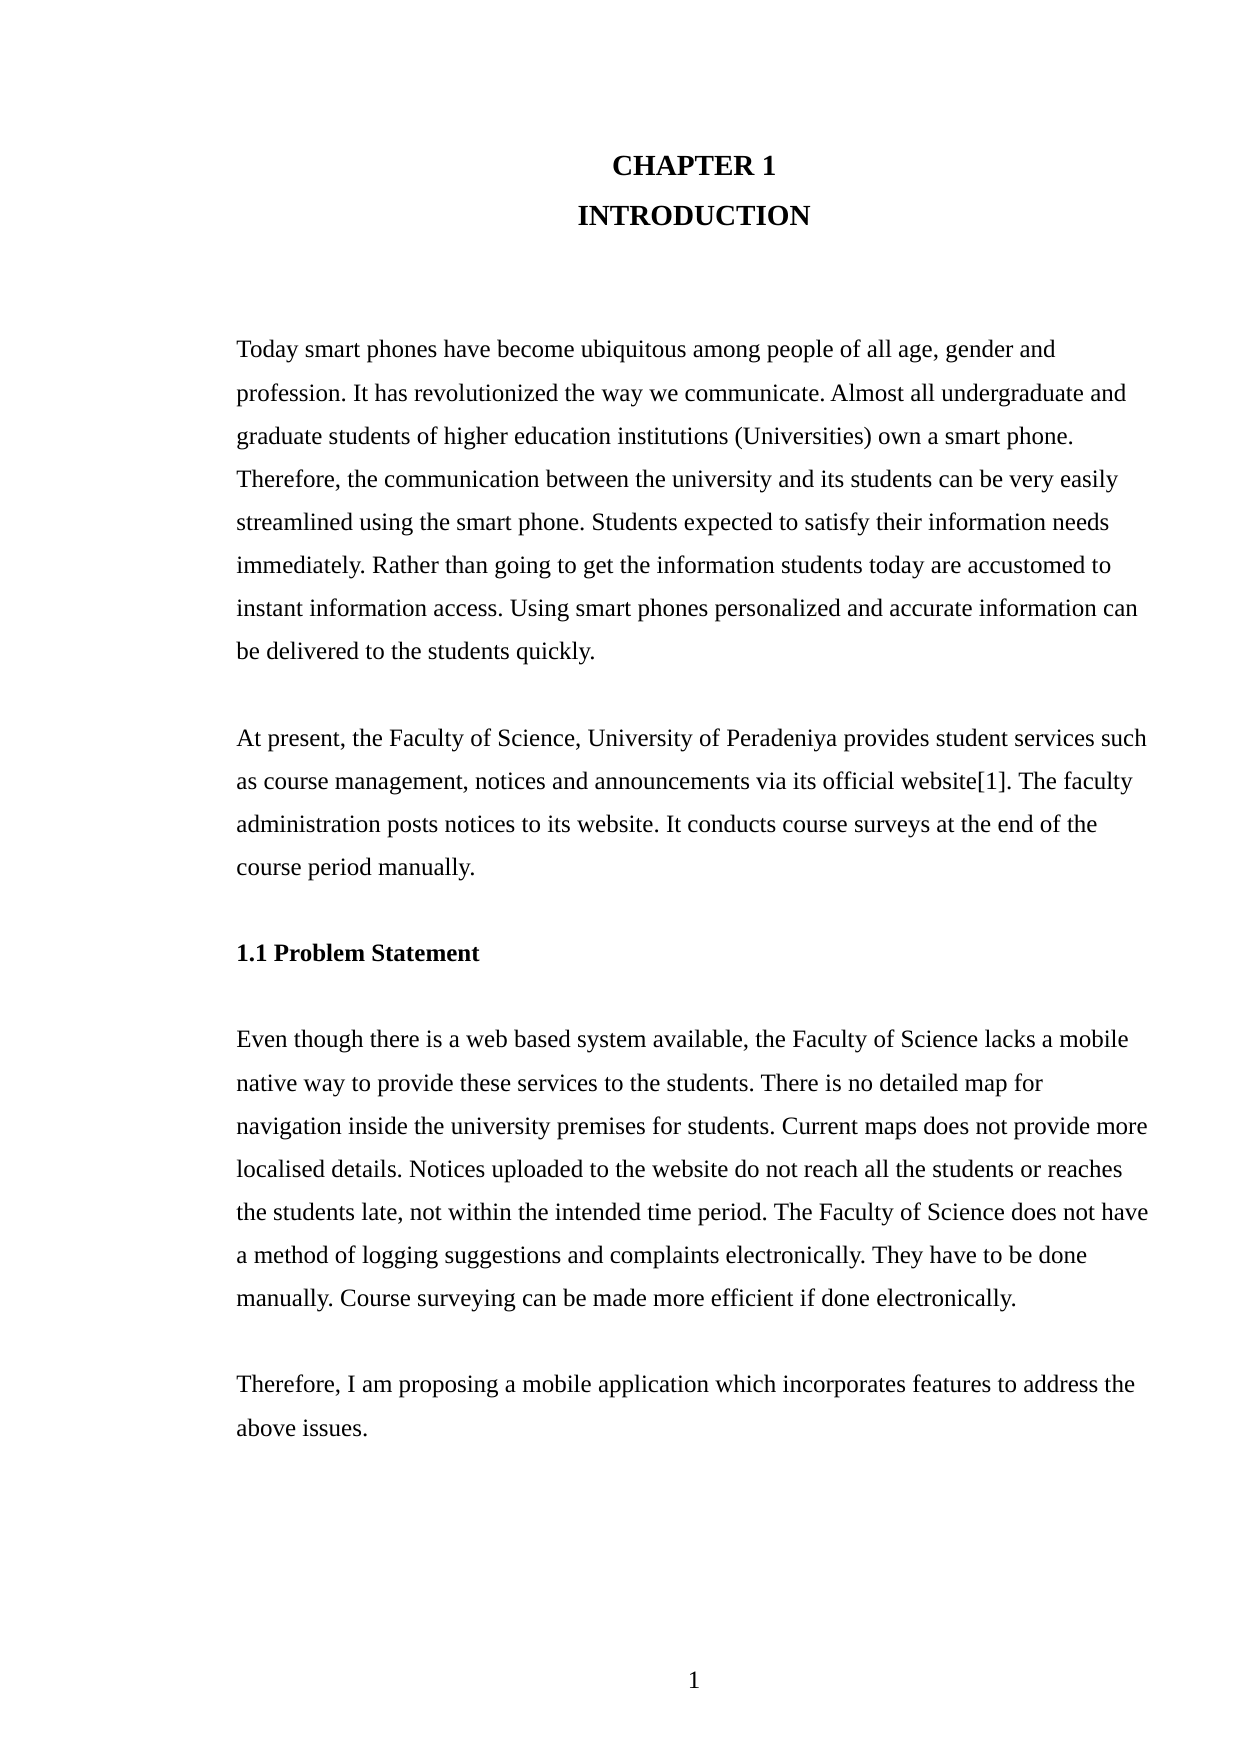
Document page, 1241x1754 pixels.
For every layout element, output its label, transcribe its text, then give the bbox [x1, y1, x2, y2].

text Therefore, I am proposing a mobile application which incorporates features to address the above issues. [236, 1369, 1152, 1441]
text At present, the Faculty of Science, University of Peradeniya provides student services such as course management, notices and announcements via its official website[1]. The faculty administration posts notices to its website. It conducts course surveys at the end of the course period manually. [236, 723, 1152, 881]
text Today smart phones have become ubiquitous among people of all age, gender and profession. It has revolutionized the way we communicate. Almost all undergraduate and graduate students of higher education institutions (Universities) own a smart phone. Therefore, the communication between the university and its students can be very easily streamlined using the smart phone. Students expected to satisfy their information needs immediately. Rather than going to get the information students today are accustomed to instant information access. Using smart phones personalized and accurate information can be delivered to the students quickly. [236, 334, 1152, 665]
text Even though there is a web based system available, the Faculty of Science lacks a mobile native way to provide these services to the students. There is no detailed map for navigation inside the university premises for students. Current maps does not provide more localised details. Notices uploaded to the website do not reach all the students or reaches the students late, not within the intended time period. The Faculty of Science does not have a method of logging suggestions and complaints electronically. They have to be done manually. Course surveying can be made more efficient if done electronically. [236, 1024, 1152, 1312]
text 1.1 Problem Statement [236, 938, 1152, 967]
text INTRODUCTION [236, 198, 1152, 231]
text CHAPTER 1 [236, 148, 1152, 181]
